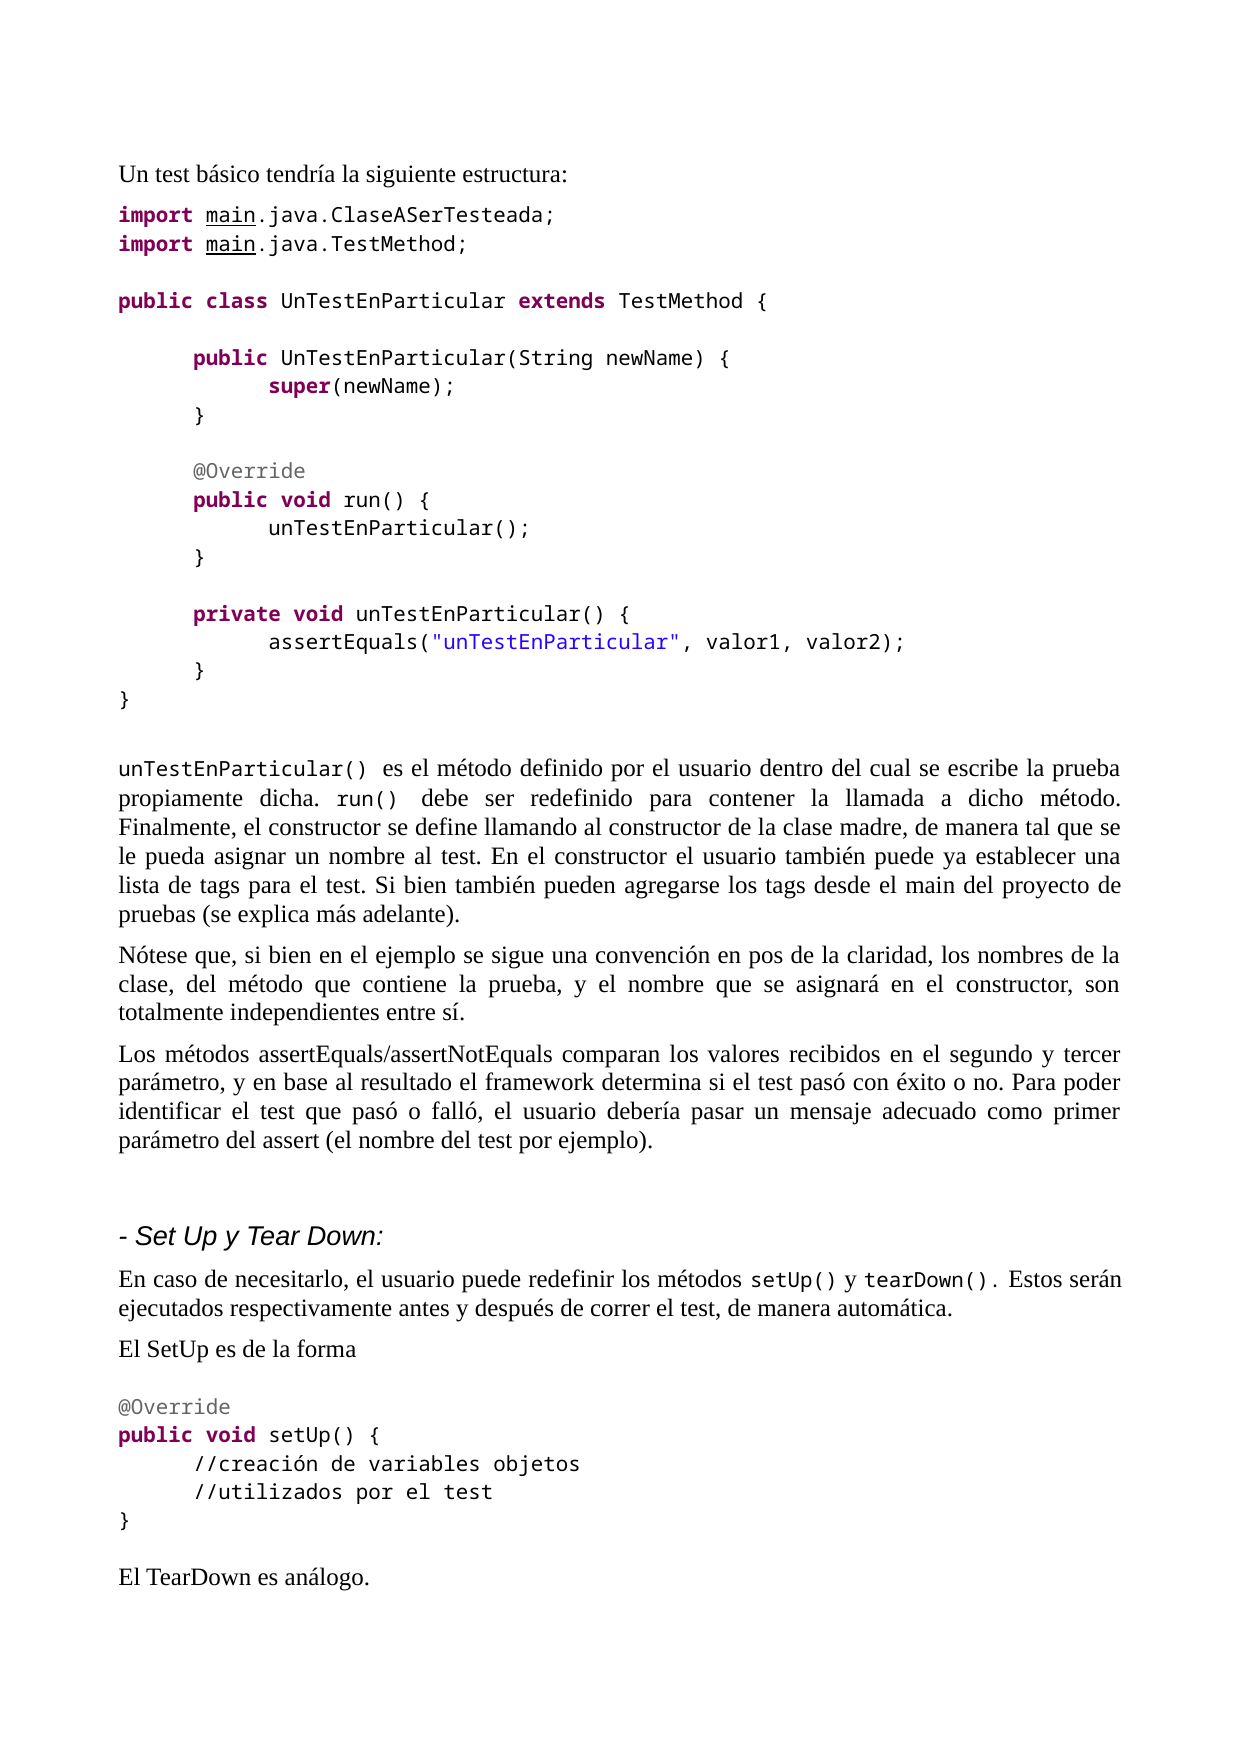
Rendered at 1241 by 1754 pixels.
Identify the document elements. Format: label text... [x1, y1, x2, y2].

text public UnTestEnParticular(String newName) { [118, 343, 1122, 371]
text El SetUp es de la forma [118, 1334, 1122, 1363]
text public void setUp() { [118, 1420, 1122, 1449]
text import main.java.TestMethod; [118, 229, 1122, 257]
text Un test básico tendría la siguiente estructura: [118, 159, 1122, 188]
subtitle - Set Up y Tear Down: [118, 1220, 1122, 1251]
text } [118, 400, 1122, 428]
text El TearDown es análogo. [118, 1562, 1122, 1591]
text Los métodos assertEquals/assertNotEquals comparan los valores recibidos en el segundo y tercer parámetro, y en base al resultado el framework determina si el test pasó con éxito o no. Para poder identificar el test que pasó o falló, el usuario debería pasar un mensaje adecuado como primer parámetro del assert (el nombre del test por ejemplo). [118, 1039, 1122, 1154]
text @Override [118, 1392, 1122, 1420]
text En caso de necesitarlo, el usuario puede redefinir los métodos setUp() y tearDown(). Estos serán ejecutados respectivamente antes y después de correr el test, de manera automática. [118, 1264, 1122, 1322]
text //creación de variables objetos [118, 1449, 1122, 1477]
text } [118, 1506, 1122, 1534]
text import main.java.ClaseASerTesteada; [118, 201, 1122, 229]
text Nótese que, si bien en el ejemplo se sigue una convención en pos de la claridad, los nombres de la clase, del método que contiene la prueba, y el nombre que se asignará en el constructor, son totalmente independientes entre sí. [118, 940, 1122, 1026]
text assertEquals("unTestEnParticular", valor1, valor2); [118, 627, 1122, 656]
text public class UnTestEnParticular extends TestMethod { [118, 286, 1122, 314]
text } [118, 542, 1122, 570]
text } [118, 684, 1122, 712]
text } [118, 656, 1122, 684]
text super(newName); [118, 371, 1122, 400]
text public void run() { [118, 485, 1122, 513]
text @Override [118, 457, 1122, 485]
text unTestEnParticular(); [118, 513, 1122, 542]
text unTestEnParticular() es el método definido por el usuario dentro del cual se escribe la prueba propiamente dicha. run() debe ser redefinido para contener la llamada a dicho método. Finalmente, el constructor se define llamando al constructor de la clase madre, de manera tal que se le pueda asignar un nombre al test. En el constructor el usuario también puede ya establecer una lista de tags para el test. Si bien también pueden agregarse los tags desde el main del proyecto de pruebas (se explica más adelante). [118, 753, 1122, 927]
text //utilizados por el test [118, 1477, 1122, 1506]
text private void unTestEnParticular() { [118, 599, 1122, 627]
